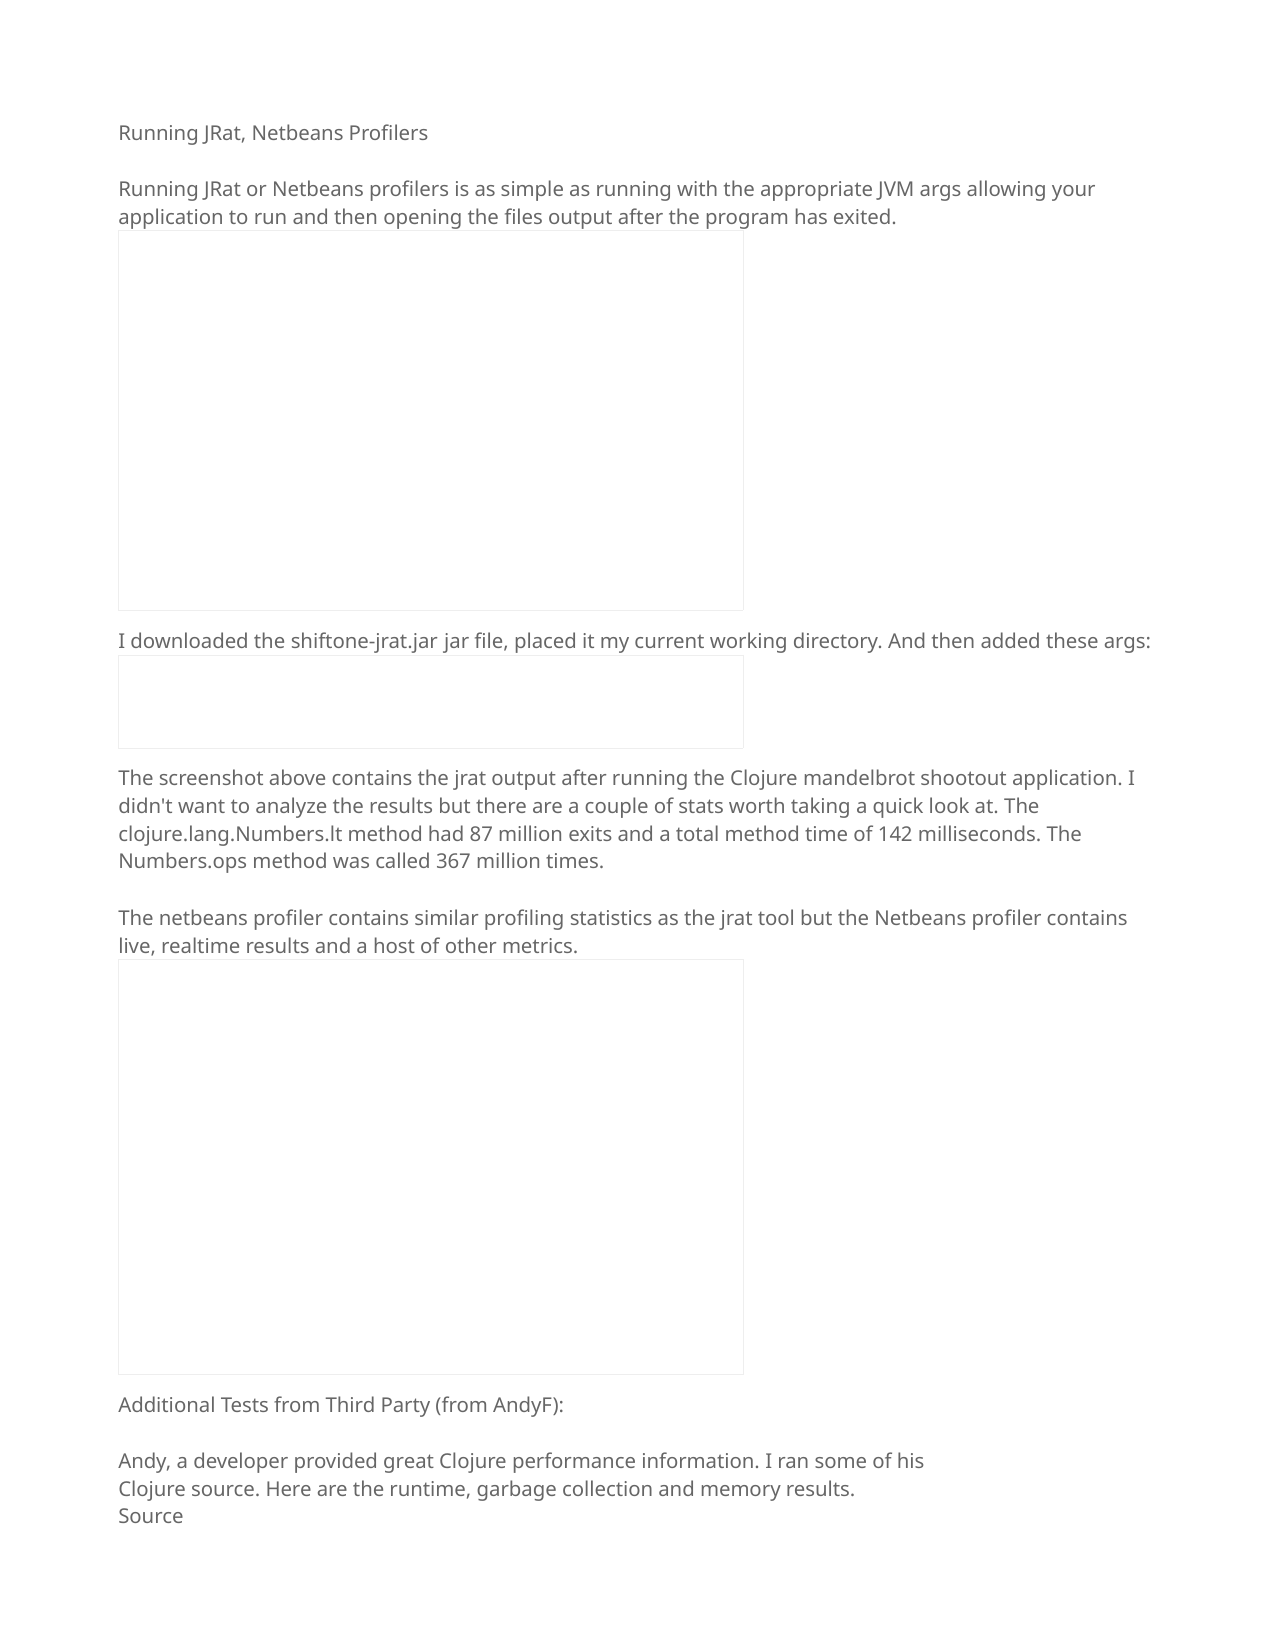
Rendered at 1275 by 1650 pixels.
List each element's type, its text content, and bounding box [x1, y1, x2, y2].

text Running JRat, Netbeans Profilers Running JRat or Netbeans profilers is as simple as running with the appropriate JVM args allowing your application to run and then opening the files output after the program has exited. I downloaded the shiftone-jrat.jar jar file, placed it my current working directory. And then added these args: The screenshot above contains the jrat output after running the Clojure mandelbrot shootout application. I didn't want to analyze the results but there are a couple of stats worth taking a quick look at. The clojure.lang.Numbers.lt method had 87 million exits and a total method time of 142 milliseconds. The Numbers.ops method was called 367 million times. The netbeans profiler contains similar profiling statistics as the jrat tool but the Netbeans profiler contains live, realtime results and a host of other metrics. Additional Tests from Third Party (from AndyF): Andy, a developer provided great Clojure performance information. I ran some of his Clojure source. Here are the runtime, garbage collection and memory results. Source [118, 118, 1157, 1530]
